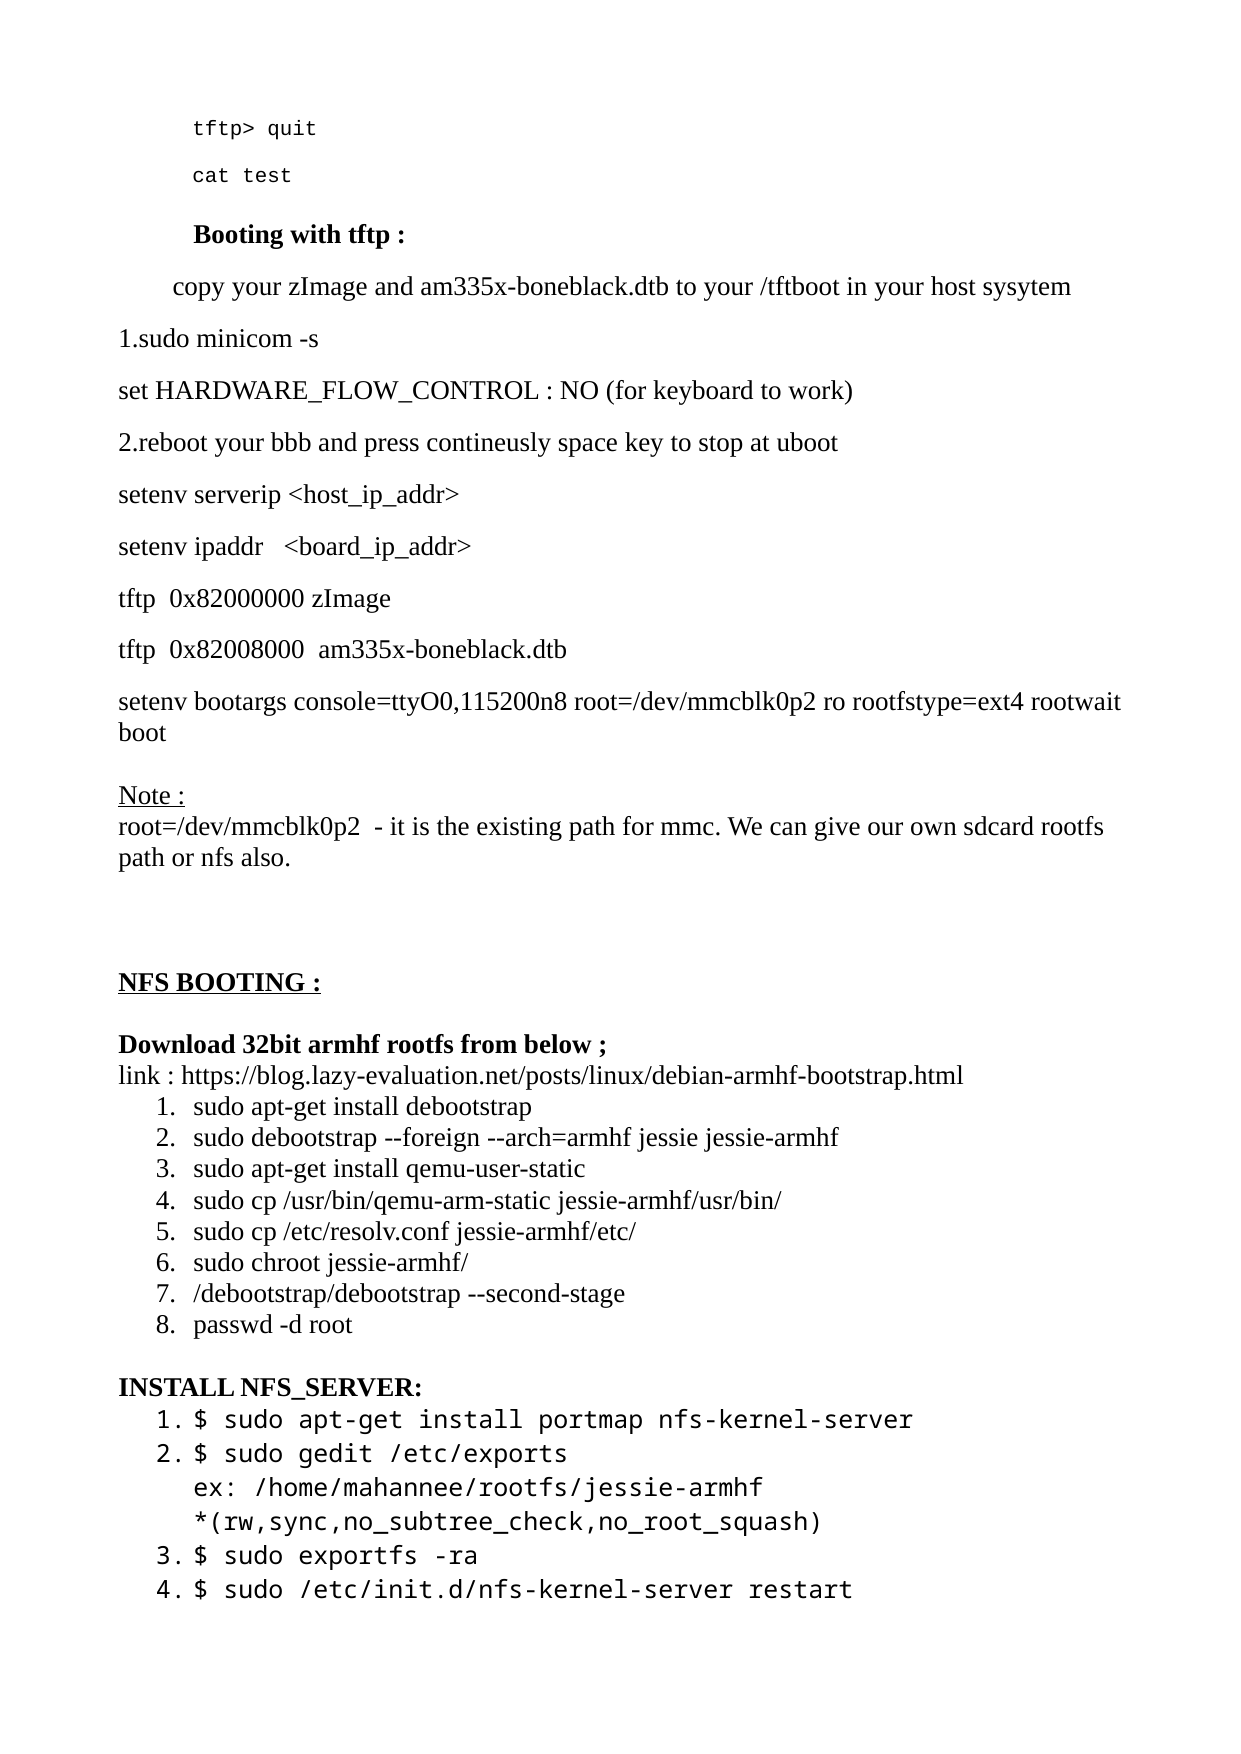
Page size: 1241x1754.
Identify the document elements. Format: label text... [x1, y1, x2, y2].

list $ sudo /etc/init.d/nfs-kernel-server restart [156, 1572, 1122, 1606]
text Download 32bit armhf rootfs from below ; [118, 1028, 1122, 1059]
text setenv ipaddr <board_ip_addr> [118, 530, 1122, 561]
list ex: /home/mahannee/rootfs/jessie-armhf *(rw,sync,no_subtree_check,no_root_squash) [156, 1470, 1122, 1538]
text tftp 0x82008000 am335x-boneblack.dtb [118, 633, 1122, 665]
list sudo cp /usr/bin/qemu-arm-static jessie-armhf/usr/bin/ [156, 1184, 1122, 1215]
list $ sudo apt-get install portmap nfs-kernel-server [156, 1402, 1122, 1436]
list Booting with tftp : [156, 218, 1122, 250]
list sudo apt-get install debootstrap [156, 1090, 1122, 1121]
list sudo apt-get install qemu-user-static [156, 1153, 1122, 1184]
text cat test [118, 165, 1122, 189]
text boot [118, 717, 1122, 748]
list $ sudo exportfs -ra [156, 1538, 1122, 1572]
list sudo debootstrap --foreign --arch=armhf jessie jessie-armhf [156, 1121, 1122, 1153]
list $ sudo gedit /etc/exports [156, 1436, 1122, 1470]
text setenv bootargs console=ttyO0,115200n8 root=/dev/mmcblk0p2 ro rootfstype=ext4 rootwait [118, 685, 1122, 717]
text copy your zImage and am335x-boneblack.dtb to your /tftboot in your host sysytem [118, 270, 1122, 302]
text Note : [118, 779, 1122, 810]
text INSTALL NFS_SERVER: [118, 1371, 1122, 1402]
text link : https://blog.lazy-evaluation.net/posts/linux/debian-armhf-bootstrap.html [118, 1059, 1122, 1090]
text root=/dev/mmcblk0p2 - it is the existing path for mmc. We can give our own sdcard rootfs path or nfs also. [118, 810, 1122, 872]
list /debootstrap/debootstrap --second-stage [156, 1277, 1122, 1308]
text 1.sudo minicom -s [118, 322, 1122, 353]
list sudo chroot jessie-armhf/ [156, 1246, 1122, 1277]
text tftp> quit [118, 118, 1122, 142]
text setenv serverip <host_ip_addr> [118, 478, 1122, 509]
list passwd -d root [156, 1308, 1122, 1339]
list sudo cp /etc/resolv.conf jessie-armhf/etc/ [156, 1215, 1122, 1246]
text 2.reboot your bbb and press contineusly space key to stop at uboot [118, 426, 1122, 457]
text set HARDWARE_FLOW_CONTROL : NO (for keyboard to work) [118, 374, 1122, 405]
text tftp 0x82000000 zImage [118, 582, 1122, 613]
text NFS BOOTING : [118, 966, 1122, 997]
